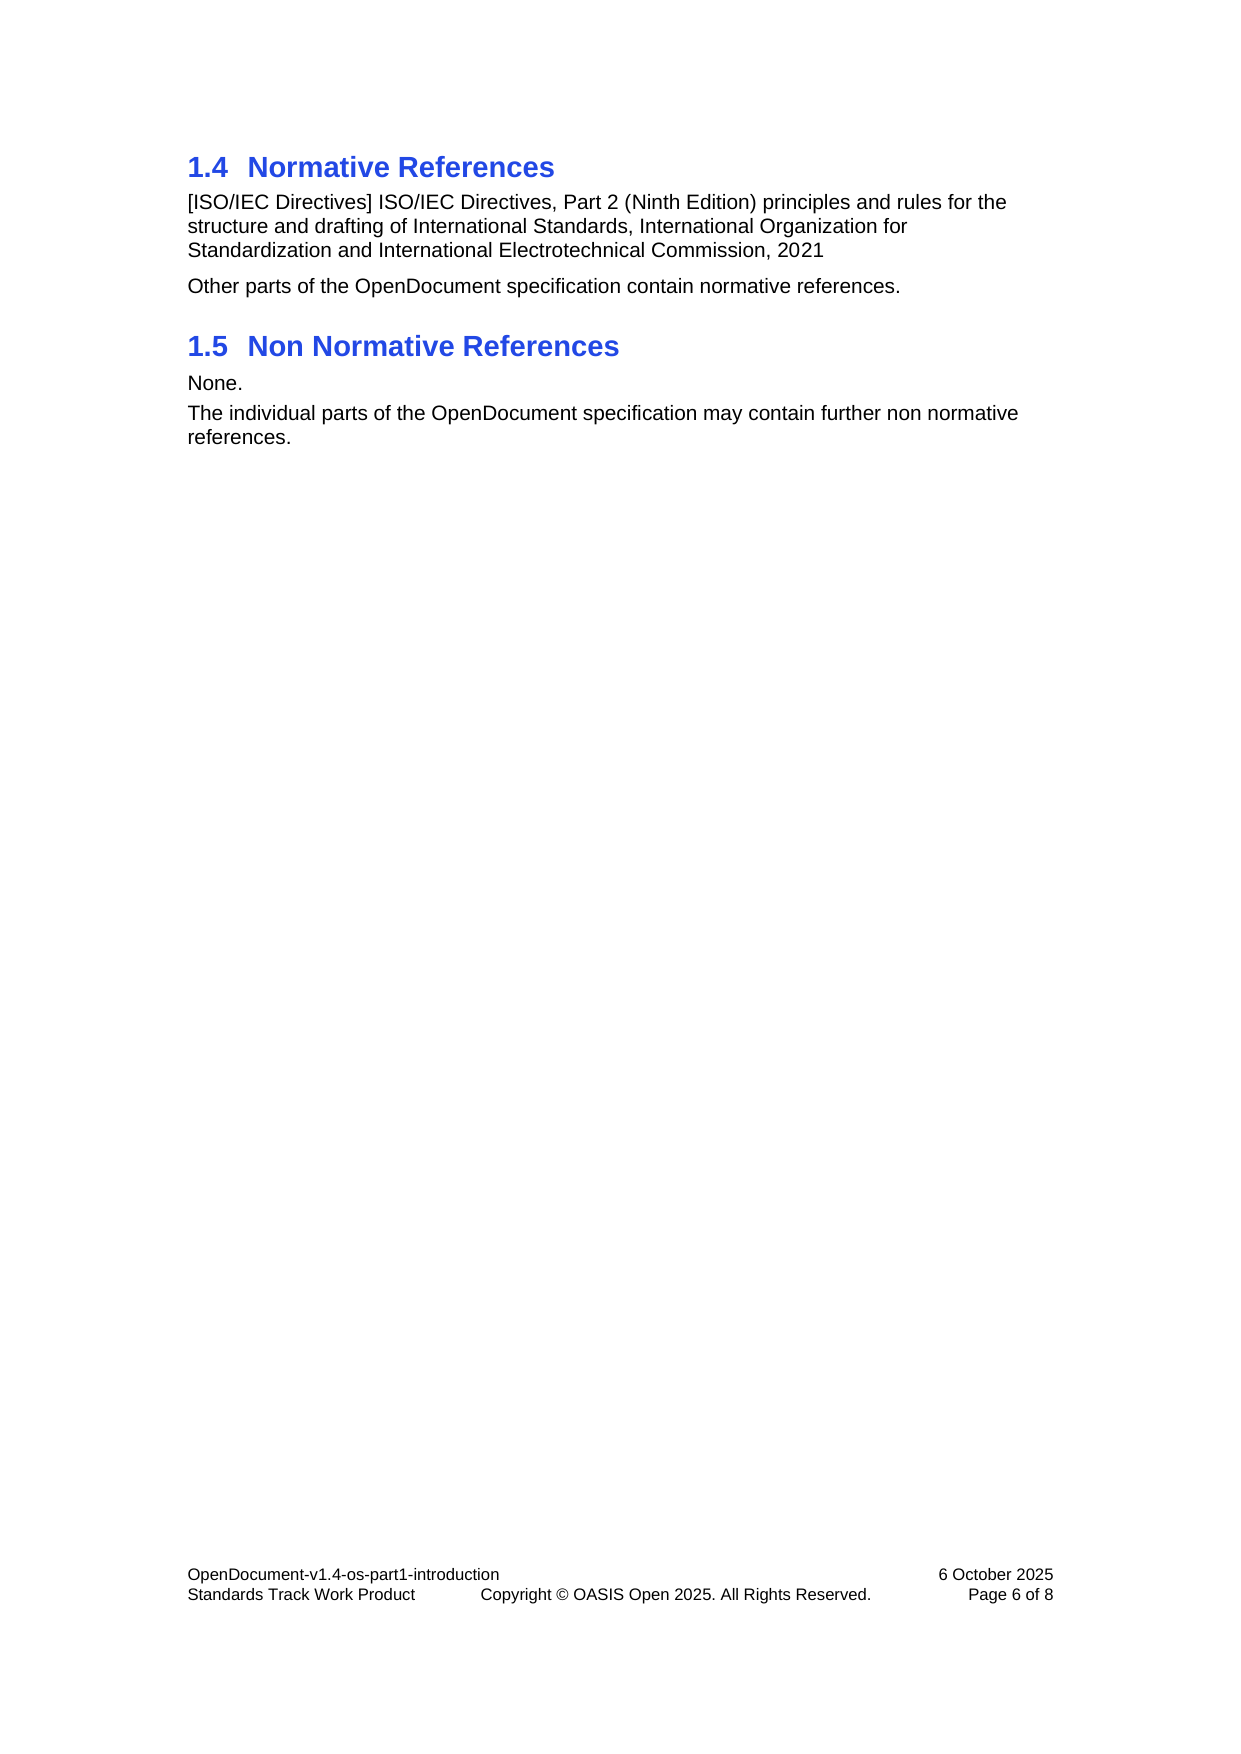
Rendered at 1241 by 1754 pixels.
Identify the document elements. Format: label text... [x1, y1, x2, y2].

subtitle Non Normative References [187, 328, 1053, 362]
subtitle Normative References [187, 150, 1053, 183]
text [ISO/IEC Directives] ISO/IEC Directives, Part 2 (Ninth Edition) principles and rules for the structure and drafting of International Standards, International Organization for Standardization and International Electrotechnical Commission, 2021 [187, 189, 1053, 261]
text Other parts of the OpenDocument specification contain normative references. [187, 273, 1053, 297]
text None. [187, 371, 1053, 395]
text The individual parts of the OpenDocument specification may contain further non normative references. [187, 401, 1053, 449]
